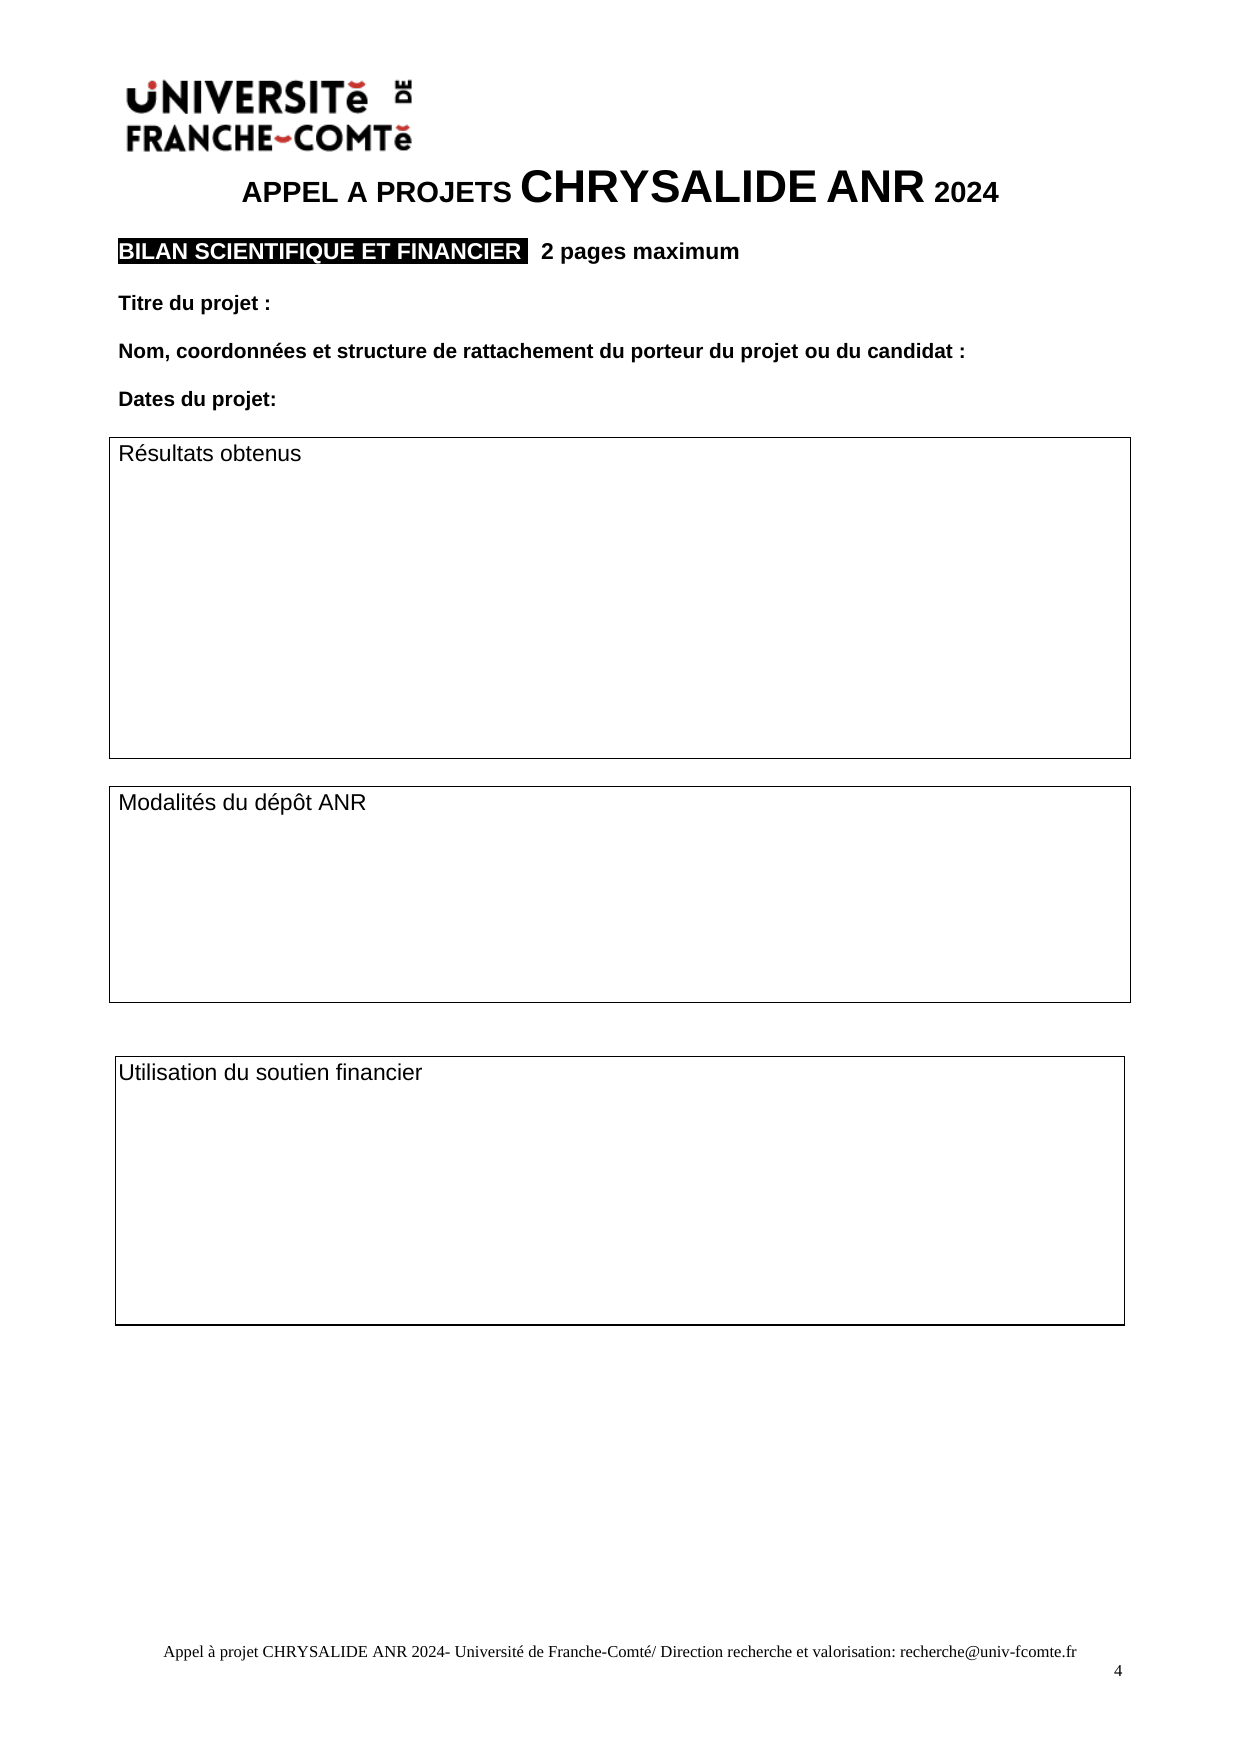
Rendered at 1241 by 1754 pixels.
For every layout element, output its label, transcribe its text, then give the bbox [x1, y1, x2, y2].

text APPEL A PROJETS CHRYSALIDE ANR 2024 [118, 159, 1122, 212]
text Résultats obtenus [110, 438, 1130, 467]
text BILAN SCIENTIFIQUE ET FINANCIER 2 pages maximum [118, 238, 1122, 264]
text Modalités du dépôt ANR [110, 787, 1130, 815]
text Dates du projet: [118, 387, 1122, 411]
text Titre du projet : [118, 291, 1122, 315]
picture [118, 70, 419, 159]
text Utilisation du soutien financier [116, 1057, 1124, 1085]
text Nom, coordonnées et structure de rattachement du porteur du projet ou du candidat : [118, 339, 1122, 363]
